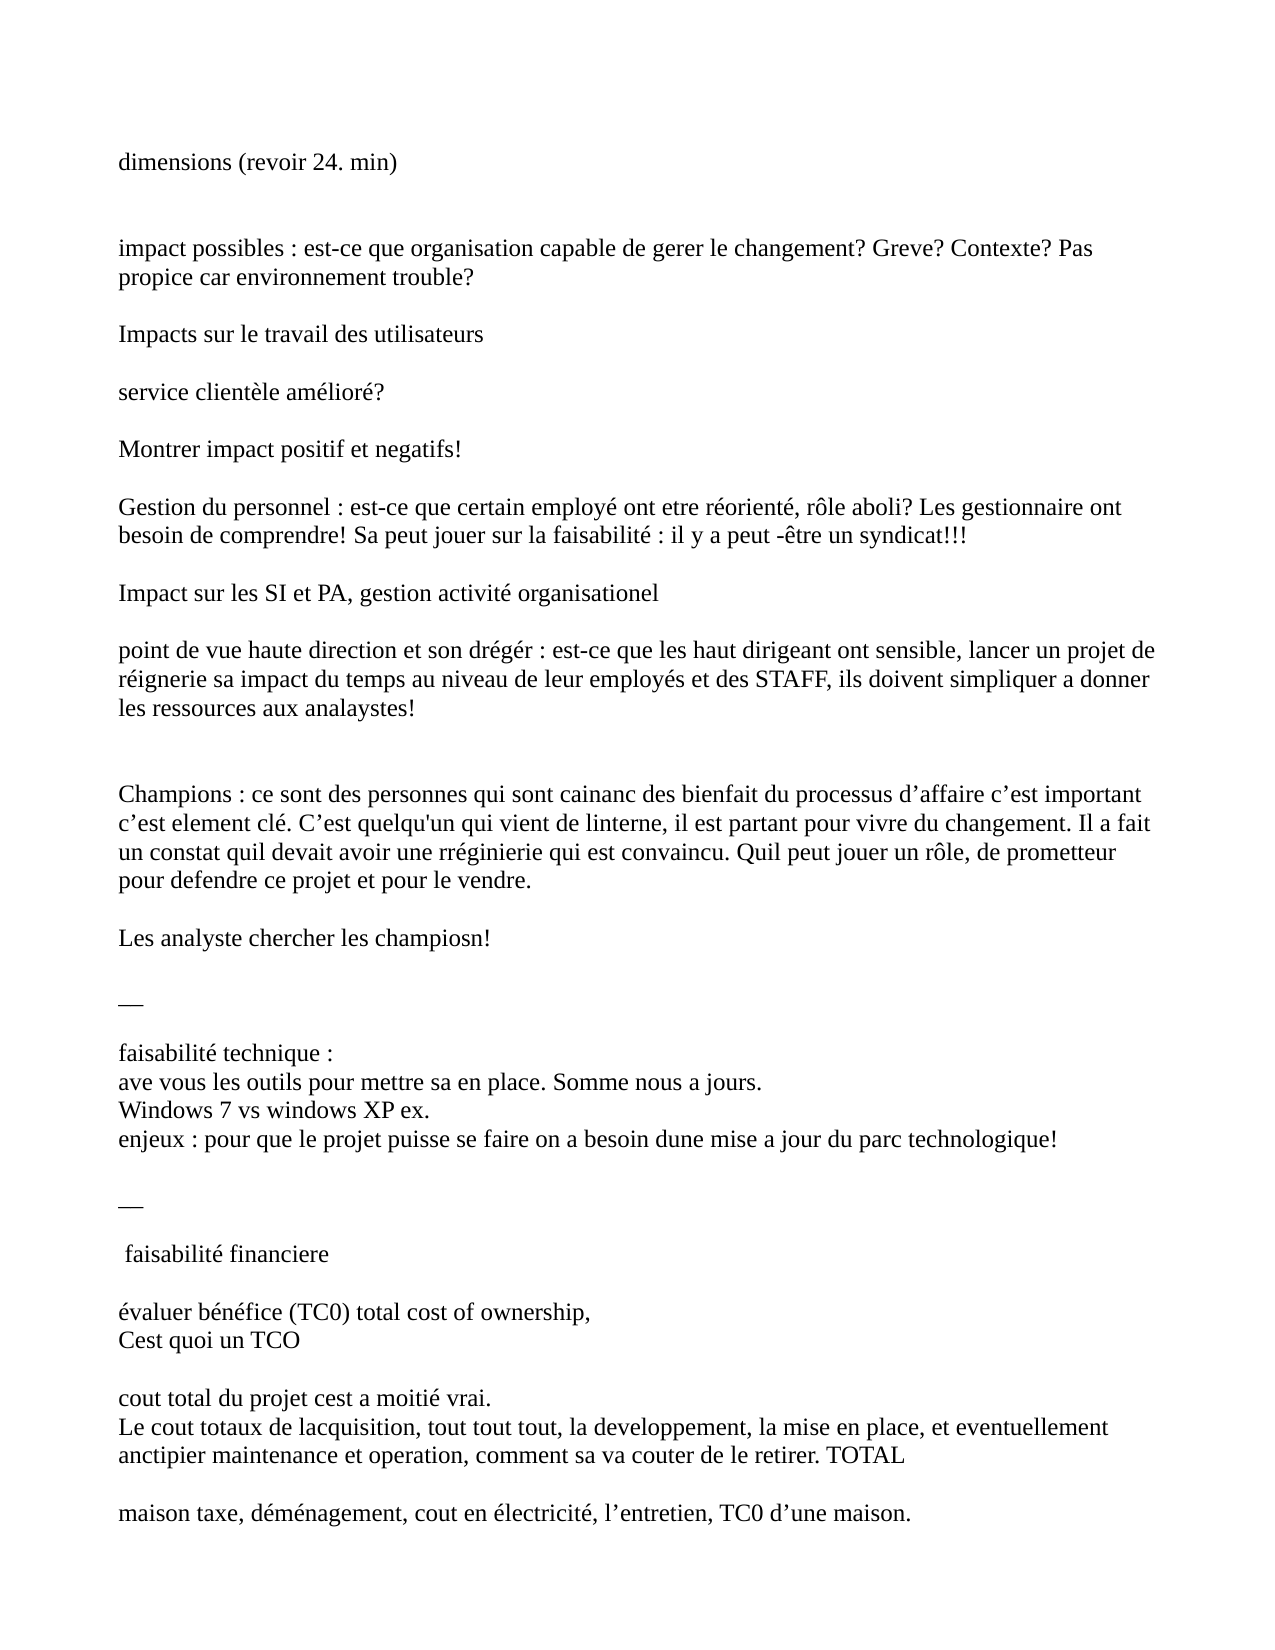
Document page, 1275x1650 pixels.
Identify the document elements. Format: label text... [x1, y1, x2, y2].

text Windows 7 vs windows XP ex. [118, 1096, 1157, 1124]
text Montrer impact positif et negatifs! [118, 434, 1157, 463]
text service clientèle amélioré? [118, 377, 1157, 406]
text dimensions (revoir 24. min) [118, 147, 1157, 176]
text Champions : ce sont des personnes qui sont cainanc des bienfait du processus d’affaire c’est important [118, 779, 1157, 808]
text Cest quoi un TCO [118, 1326, 1157, 1354]
text Impact sur les SI et PA, gestion activité organisationel [118, 578, 1157, 607]
text ave vous les outils pour mettre sa en place. Somme nous a jours. [118, 1067, 1157, 1096]
text Les analyste chercher les champiosn! [118, 923, 1157, 952]
text __ [118, 1182, 1157, 1211]
text c’est element clé. C’est quelqu'un qui vient de linterne, il est partant pour vivre du changement. Il a fait un constat quil devait avoir une rréginierie qui est convaincu. Quil peut jouer un rôle, de prometteur pour defendre ce projet et pour le vendre. [118, 808, 1157, 894]
text Impacts sur le travail des utilisateurs [118, 319, 1157, 348]
text enjeux : pour que le projet puisse se faire on a besoin dune mise a jour du parc technologique! [118, 1124, 1157, 1153]
text point de vue haute direction et son drégér : est-ce que les haut dirigeant ont sensible, lancer un projet de réignerie sa impact du temps au niveau de leur employés et des STAFF, ils doivent simpliquer a donner les ressources aux analaystes! [118, 636, 1157, 722]
text maison taxe, déménagement, cout en électricité, l’entretien, TC0 d’une maison. [118, 1498, 1157, 1527]
text faisabilité financiere [118, 1239, 1157, 1268]
text impact possibles : est-ce que organisation capable de gerer le changement? Greve? Contexte? Pas propice car environnement trouble? [118, 233, 1157, 291]
text cout total du projet cest a moitié vrai. [118, 1383, 1157, 1412]
text Le cout totaux de lacquisition, tout tout tout, la developpement, la mise en place, et eventuellement anctipier maintenance et operation, comment sa va couter de le retirer. TOTAL [118, 1412, 1157, 1469]
text Gestion du personnel : est-ce que certain employé ont etre réorienté, rôle aboli? Les gestionnaire ont besoin de comprendre! Sa peut jouer sur la faisabilité : il y a peut -être un syndicat!!! [118, 492, 1157, 549]
text faisabilité technique : [118, 1038, 1157, 1067]
text évaluer bénéfice (TC0) total cost of ownership, [118, 1297, 1157, 1326]
text __ [118, 981, 1157, 1009]
